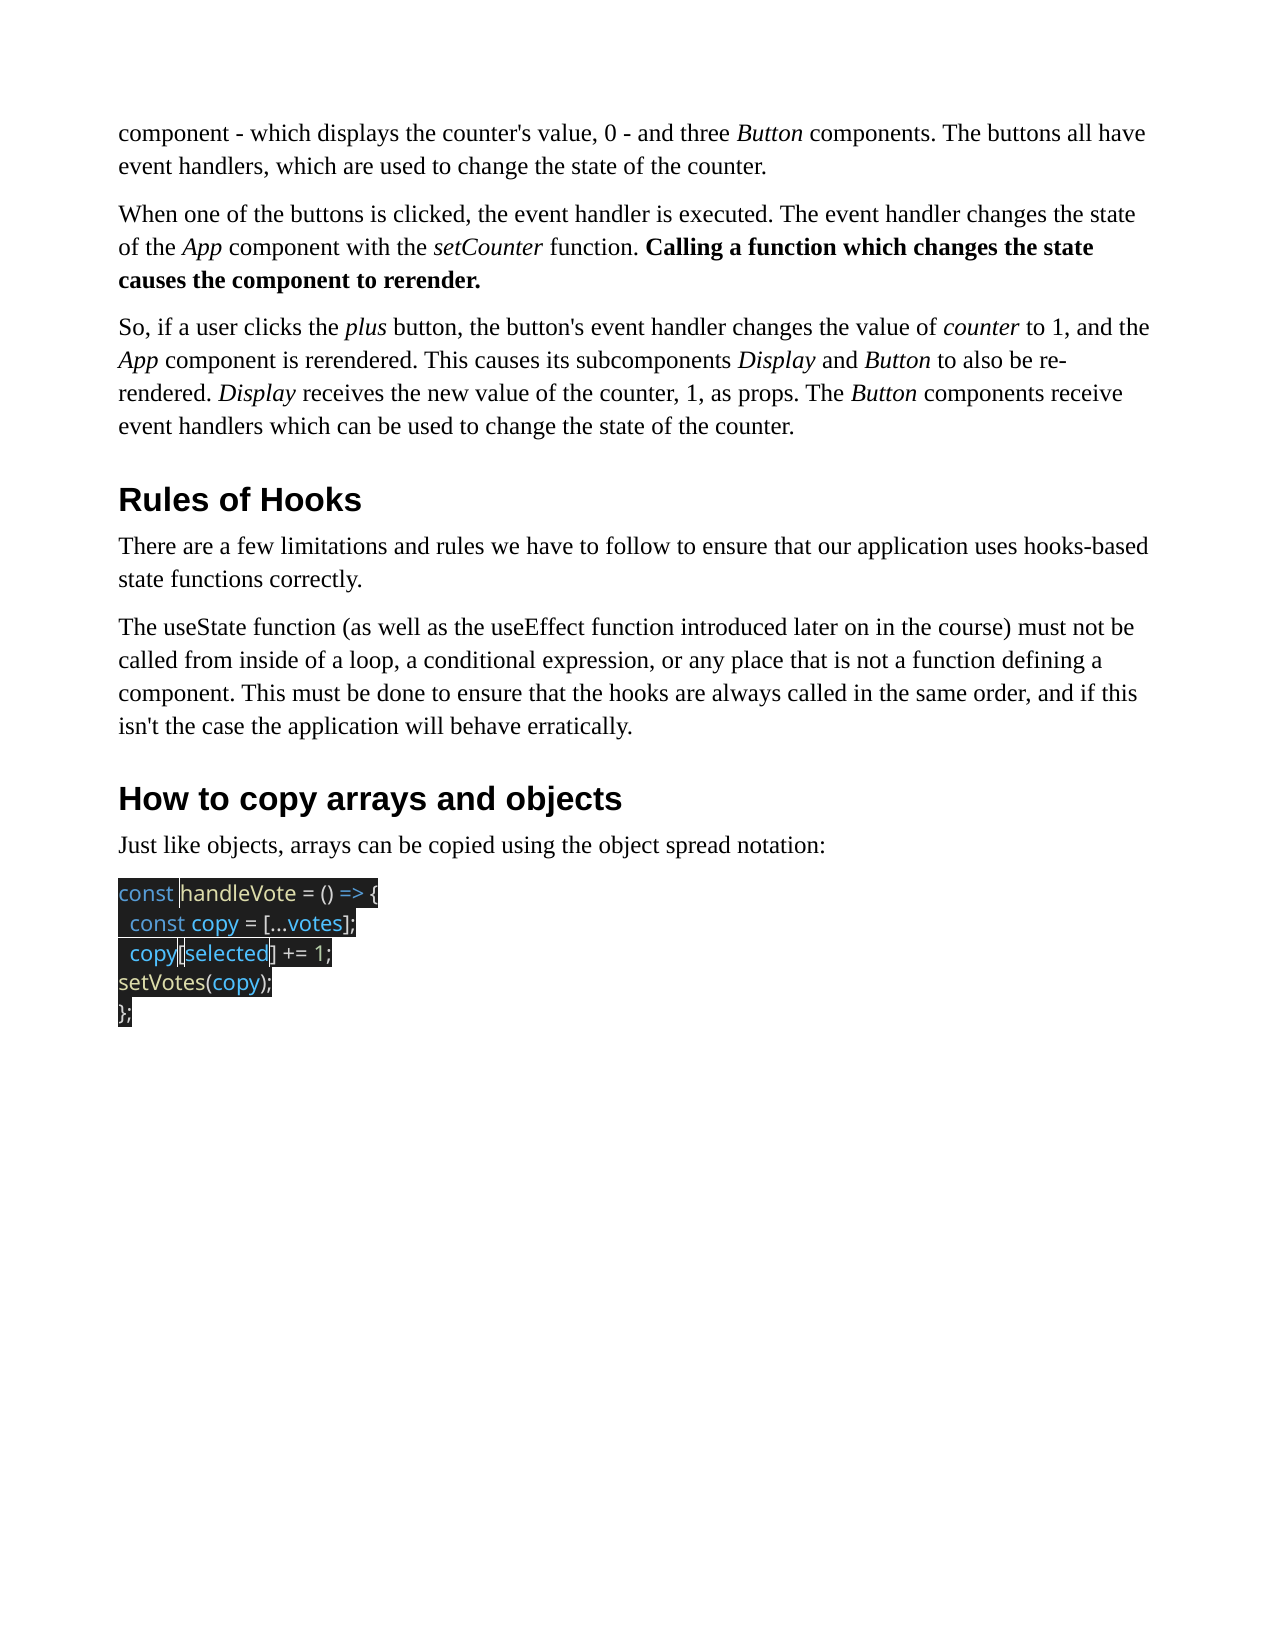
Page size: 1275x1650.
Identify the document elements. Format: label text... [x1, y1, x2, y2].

text There are a few limitations and rules we have to follow to ensure that our application uses hooks-based state functions correctly. [118, 531, 1157, 593]
text component - which displays the counter's value, 0 - and three Button components. The buttons all have event handlers, which are used to change the state of the counter. [118, 118, 1157, 180]
text setVotes(copy); [118, 967, 1157, 997]
text When one of the buttons is clicked, the event handler is executed. The event handler changes the state of the App component with the setCounter function. Calling a function which changes the state causes the component to rerender. [118, 199, 1157, 293]
text const handleVote = () => { [118, 878, 1157, 908]
subtitle Rules of Hooks [118, 480, 1157, 518]
text The useState function (as well as the useEffect function introduced later on in the course) must not be called from inside of a loop, a conditional expression, or any place that is not a function defining a component. This must be done to ensure that the hooks are always called in the same order, and if this isn't the case the application will behave erratically. [118, 612, 1157, 739]
text }; [118, 997, 1157, 1027]
text Just like objects, arrays can be copied using the object spread notation: [118, 830, 1157, 859]
text copy[selected] += 1; [118, 937, 1157, 967]
subtitle How to copy arrays and objects [118, 779, 1157, 818]
text So, if a user clicks the plus button, the button's event handler changes the value of counter to 1, and the App component is rerendered. This causes its subcomponents Display and Button to also be re-rendered. Display receives the new value of the counter, 1, as props. The Button components receive event handlers which can be used to change the state of the counter. [118, 312, 1157, 440]
text const copy = [...votes]; [118, 908, 1157, 937]
